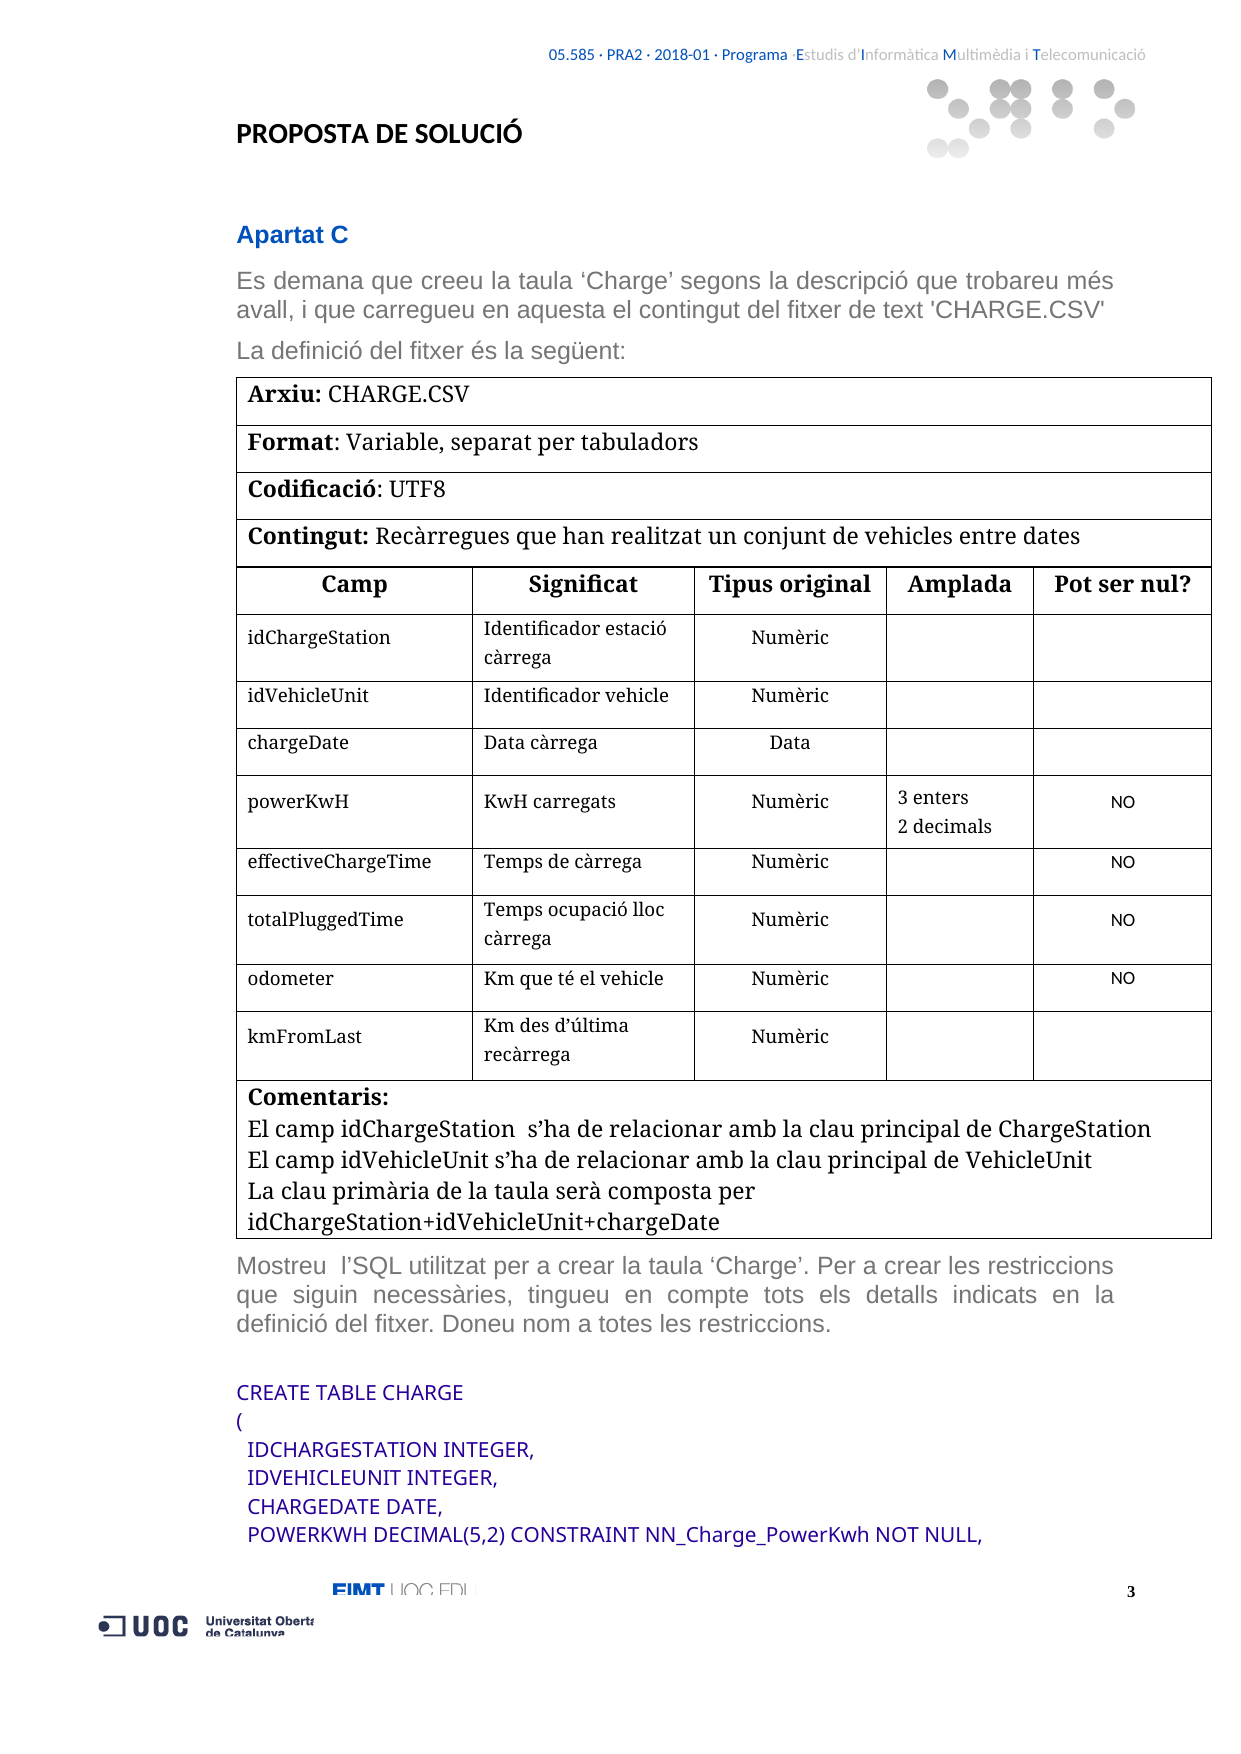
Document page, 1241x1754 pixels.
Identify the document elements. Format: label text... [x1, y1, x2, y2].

table_cell KwH carregats [473, 776, 694, 847]
table_cell NO [1034, 776, 1211, 847]
table_cell [887, 896, 1033, 964]
table_cell Numèric [695, 896, 886, 964]
table_cell powerKwH [237, 776, 472, 847]
table_cell idChargeStation [237, 615, 472, 681]
table_cell [1034, 1012, 1211, 1080]
table_cell Km des d’última recàrrega [473, 1012, 694, 1080]
table_cell [887, 682, 1033, 728]
table_cell Numèric [695, 615, 886, 681]
table_cell NO [1034, 849, 1211, 895]
table_cell idVehicleUnit [237, 682, 472, 728]
table_cell Temps ocupació lloc càrrega [473, 896, 694, 964]
table_cell Tipus original [695, 568, 886, 614]
table_cell effectiveChargeTime [237, 849, 472, 895]
picture [116, 1615, 316, 1639]
text IDVEHICLEUNIT INTEGER, [236, 1463, 1146, 1492]
table_cell [887, 965, 1033, 1011]
table_cell Comentaris: El camp idChargeStation s’ha de relacionar amb la clau principal de ChargeStation El camp idVehicleUnit s’ha de relacionar amb la clau principal de VehicleUnit La clau primària de la taula serà composta per idChargeStation+idVehicleUnit+chargeDate [237, 1081, 1211, 1237]
table_cell Numèric [695, 1012, 886, 1080]
table_cell [887, 849, 1033, 895]
table_cell Km que té el vehicle [473, 965, 694, 1011]
text Mostreu l’SQL utilitzat per a crear la taula ‘Charge’. Per a crear les restriccions que siguin necessàries, tingueu en compte tots els detalls indicats en la definició del fitxer. Doneu nom a totes les restriccions. [236, 1251, 1116, 1337]
table_cell [887, 1012, 1033, 1080]
text IDCHARGESTATION INTEGER, [236, 1435, 1146, 1463]
table_cell Significat [473, 568, 694, 614]
text CHARGEDATE DATE, [236, 1492, 1146, 1520]
table_cell Contingut: Recàrregues que han realitzat un conjunt de vehicles entre dates [237, 520, 1211, 566]
table_cell Temps de càrrega [473, 849, 694, 895]
table_cell Numèric [695, 965, 886, 1011]
picture [927, 70, 1135, 168]
table_cell Codificació: UTF8 [237, 473, 1211, 519]
table_cell Data [695, 729, 886, 775]
table_cell Numèric [695, 776, 886, 847]
table_cell kmFromLast [237, 1012, 472, 1080]
table_cell Format: Variable, separat per tabuladors [237, 426, 1211, 472]
table_cell Identificador estació càrrega [473, 615, 694, 681]
table_cell 3 enters 2 decimals [887, 776, 1033, 847]
table_cell [887, 729, 1033, 775]
text La definició del fitxer és la següent: [236, 336, 1116, 365]
text Apartat C [236, 221, 1146, 249]
table_cell Data càrrega [473, 729, 694, 775]
picture [333, 1583, 476, 1598]
table_cell Identificador vehicle [473, 682, 694, 728]
text CREATE TABLE CHARGE [236, 1378, 1146, 1407]
table_cell chargeDate [237, 729, 472, 775]
table_cell Numèric [695, 682, 886, 728]
table_header Arxiu: CHARGE.CSV [237, 378, 1211, 424]
table_cell Pot ser nul? [1034, 568, 1211, 614]
table_cell [887, 615, 1033, 681]
table_cell [1034, 682, 1211, 728]
table_cell Camp [237, 568, 472, 614]
text POWERKWH DECIMAL(5,2) CONSTRAINT NN_Charge_PowerKwh NOT NULL, [236, 1520, 1146, 1549]
table_cell NO [1034, 965, 1211, 1011]
table_cell [1034, 615, 1211, 681]
table_cell totalPluggedTime [237, 896, 472, 964]
table_cell Numèric [695, 849, 886, 895]
table_cell [1034, 729, 1211, 775]
text Es demana que creeu la taula ‘Charge’ segons la descripció que trobareu més avall, i que carregueu en aquesta el contingut del fitxer de text 'CHARGE.CSV' [236, 266, 1116, 323]
table_cell odometer [237, 965, 472, 1011]
table_cell Amplada [887, 568, 1033, 614]
table_cell NO [1034, 896, 1211, 964]
text ( [236, 1407, 1146, 1435]
